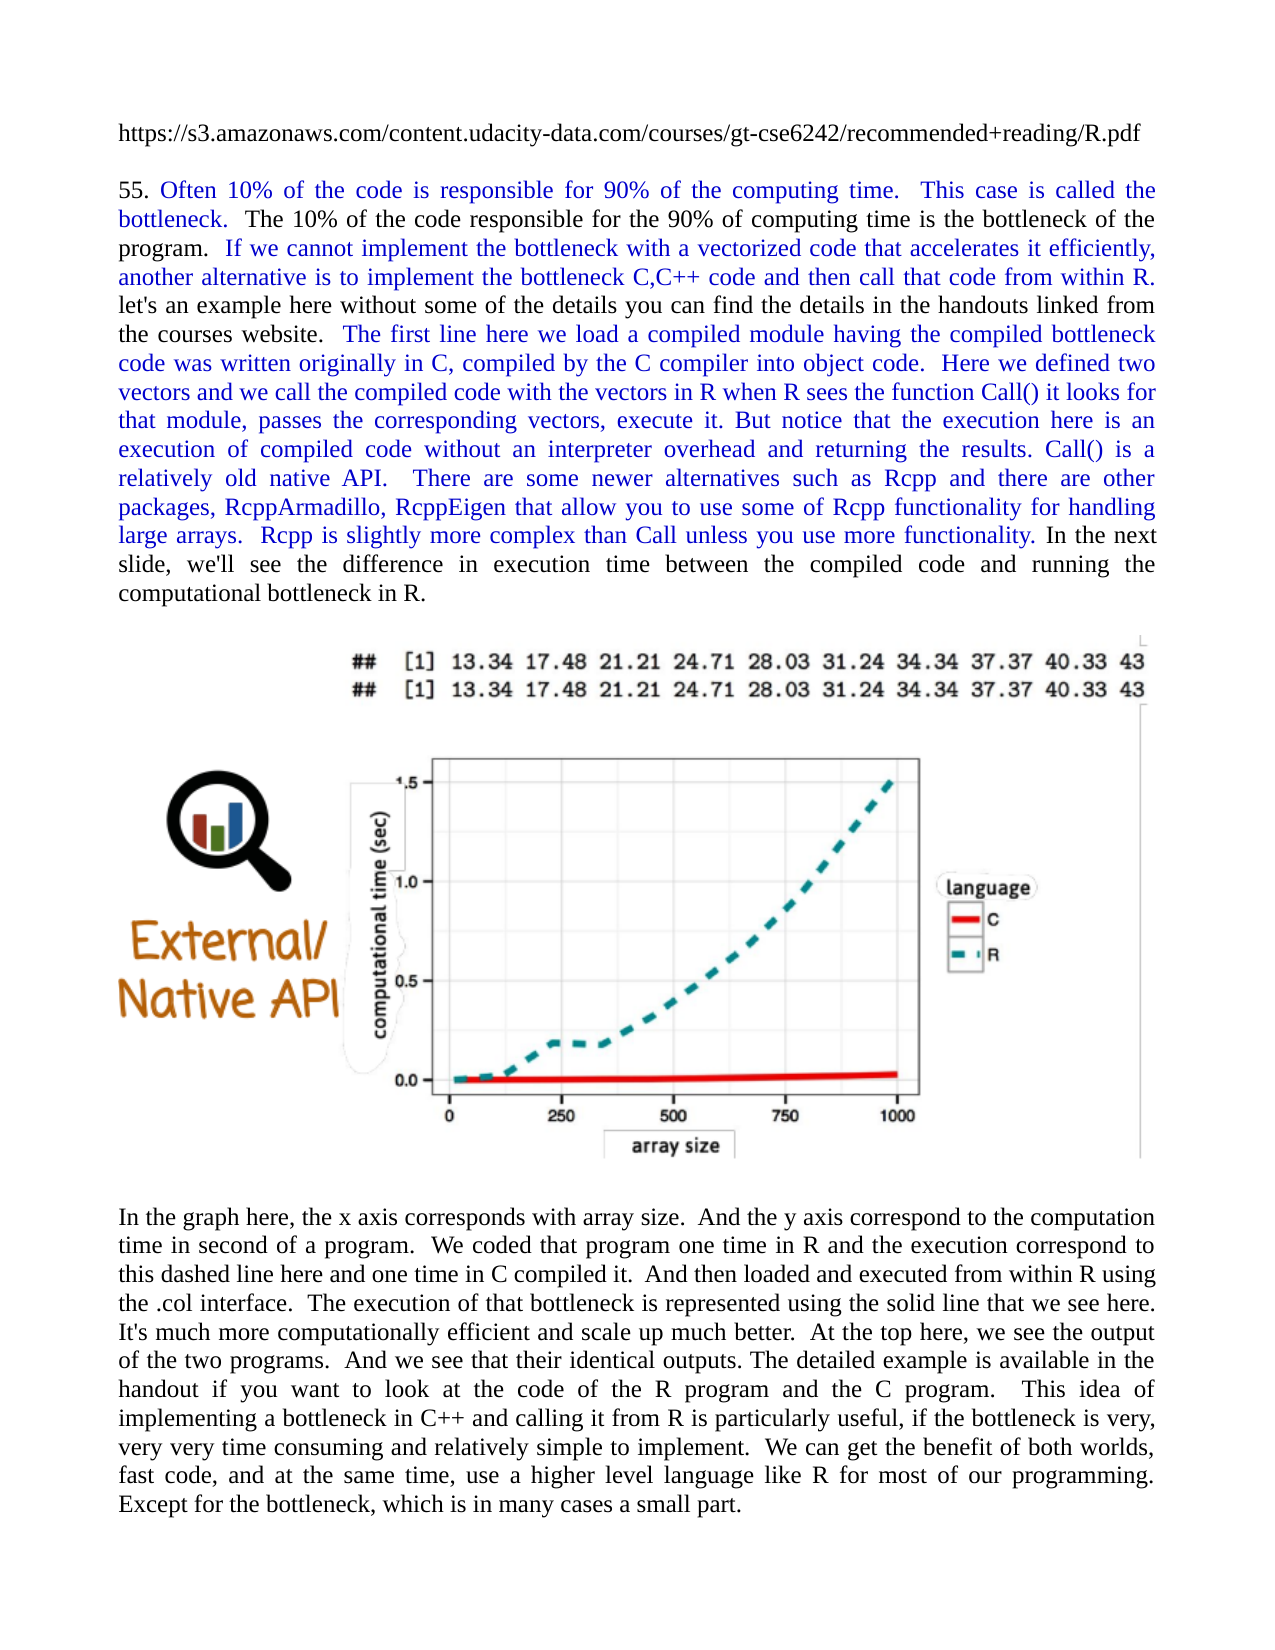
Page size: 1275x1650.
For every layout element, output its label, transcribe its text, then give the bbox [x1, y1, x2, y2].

text https://s3.amazonaws.com/content.udacity-data.com/courses/gt-cse6242/recommended+reading/R.pdf [118, 118, 1157, 147]
text 55. Often 10% of the code is responsible for 90% of the computing time. This case is called the bottleneck. The 10% of the code responsible for the 90% of computing time is the bottleneck of the program. If we cannot implement the bottleneck with a vectorized code that accelerates it efficiently, another alternative is to implement the bottleneck C,C++ code and then call that code from within R. let's an example here without some of the details you can find the details in the handouts linked from the courses website. The first line here we load a compiled module having the compiled bottleneck code was written originally in C, compiled by the C compiler into object code. Here we defined two vectors and we call the compiled code with the vectors in R when R sees the function Call() it looks for that module, passes the corresponding vectors, execute it. But notice that the execution here is an execution of compiled code without an interpreter overhead and returning the results. Call() is a relatively old native API. There are some newer alternatives such as Rcpp and there are other packages, RcppArmadillo, RcppEigen that allow you to use some of Rcpp functionality for handling large arrays. Rcpp is slightly more complex than Call unless you use more functionality. In the next slide, we'll see the difference in execution time between the compiled code and running the computational bottleneck in R. [118, 176, 1157, 607]
text In the graph here, the x axis corresponds with array size. And the y axis correspond to the computation time in second of a program. We coded that program one time in R and the execution correspond to this dashed line here and one time in C compiled it. And then loaded and executed from within R using the .col interface. The execution of that bottleneck is represented using the solid line that we see here. It's much more computationally efficient and scale up much better. At the top here, we see the output of the two programs. And we see that their identical outputs. The detailed example is available in the handout if you want to look at the code of the R program and the C program. This idea of implementing a bottleneck in C++ and calling it from R is particularly useful, if the bottleneck is very, very very time consuming and relatively simple to implement. We can get the benefit of both worlds, fast code, and at the same time, use a higher level language like R for most of our programming. Except for the bottleneck, which is in many cases a small part. [118, 1202, 1157, 1518]
picture [118, 635, 1157, 1173]
